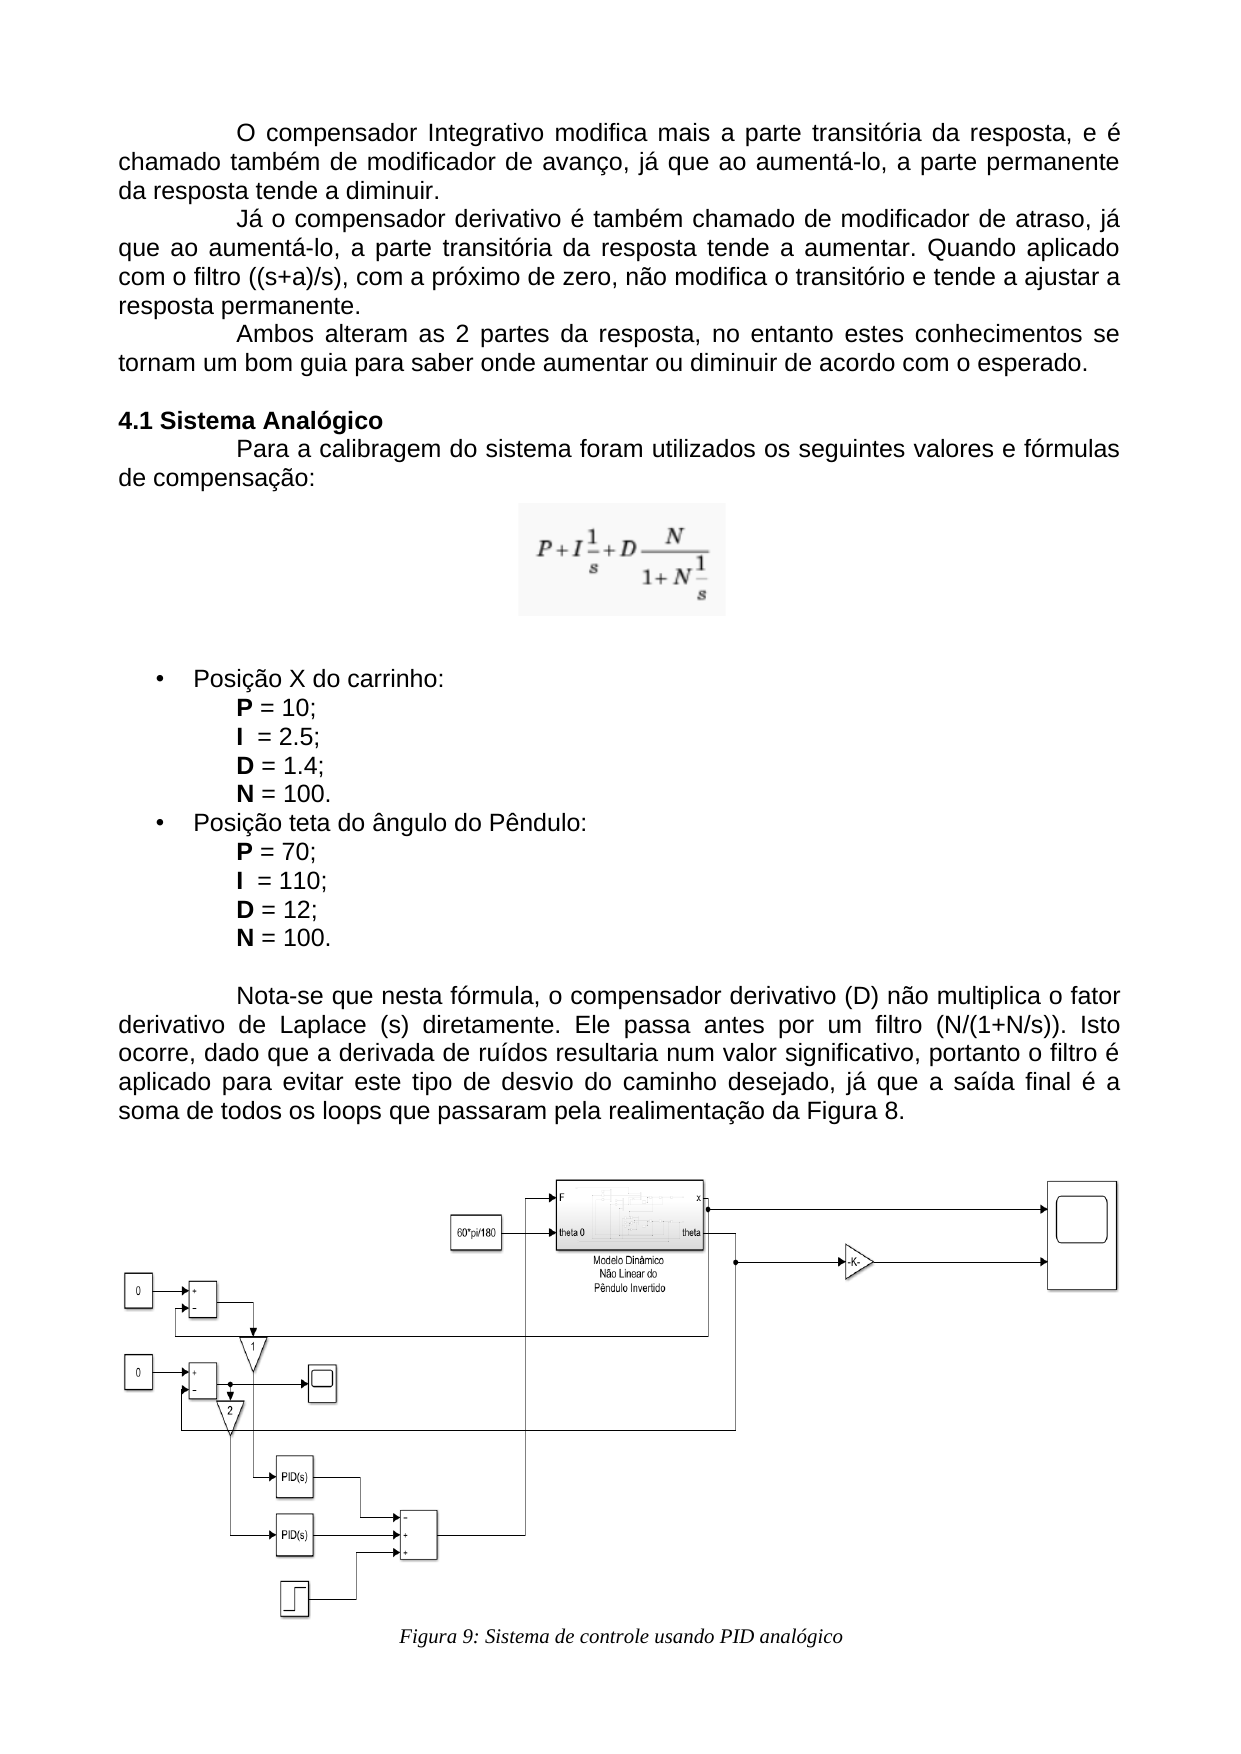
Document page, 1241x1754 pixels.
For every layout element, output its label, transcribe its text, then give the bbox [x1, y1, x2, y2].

list Posição teta do ângulo do Pêndulo: [156, 808, 1122, 837]
text N = 100. [118, 779, 1122, 808]
text D = 1.4; [118, 751, 1122, 779]
text Ambos alteram as 2 partes da resposta, no entanto estes conhecimentos se tornam um bom guia para saber onde aumentar ou diminuir de acordo com o esperado. [118, 319, 1122, 377]
picture [118, 1171, 1123, 1624]
picture [518, 503, 726, 616]
text 4.1 Sistema Analógico [118, 406, 1122, 434]
text O compensador Integrativo modifica mais a parte transitória da resposta, e é chamado também de modificador de avanço, já que ao aumentá-lo, a parte permanente da resposta tende a diminuir. [118, 118, 1122, 204]
text N = 100. [118, 923, 1122, 952]
list Posição X do carrinho: [156, 664, 1122, 693]
text D = 12; [118, 894, 1122, 923]
text I = 2.5; [118, 722, 1122, 751]
text Já o compensador derivativo é também chamado de modificador de atraso, já que ao aumentá-lo, a parte transitória da resposta tende a aumentar. Quando aplicado com o filtro ((s+a)/s), com a próximo de zero, não modifica o transitório e tende a ajustar a resposta permanente. [118, 204, 1122, 319]
text Para a calibragem do sistema foram utilizados os seguintes valores e fórmulas de compensação: [118, 434, 1122, 492]
text I = 110; [118, 866, 1122, 894]
text P = 70; [118, 837, 1122, 866]
text P = 10; [118, 693, 1122, 722]
text Nota-se que nesta fórmula, o compensador derivativo (D) não multiplica o fator derivativo de Laplace (s) diretamente. Ele passa antes por um filtro (N/(1+N/s)). Isto ocorre, dado que a derivada de ruídos resultaria num valor significativo, portanto o filtro é aplicado para evitar este tipo de desvio do caminho desejado, já que a saída final é a soma de todos os loops que passaram pela realimentação da Figura 8. [118, 981, 1122, 1124]
text Figura 9: Sistema de controle usando PID analógico [119, 1624, 1123, 1648]
